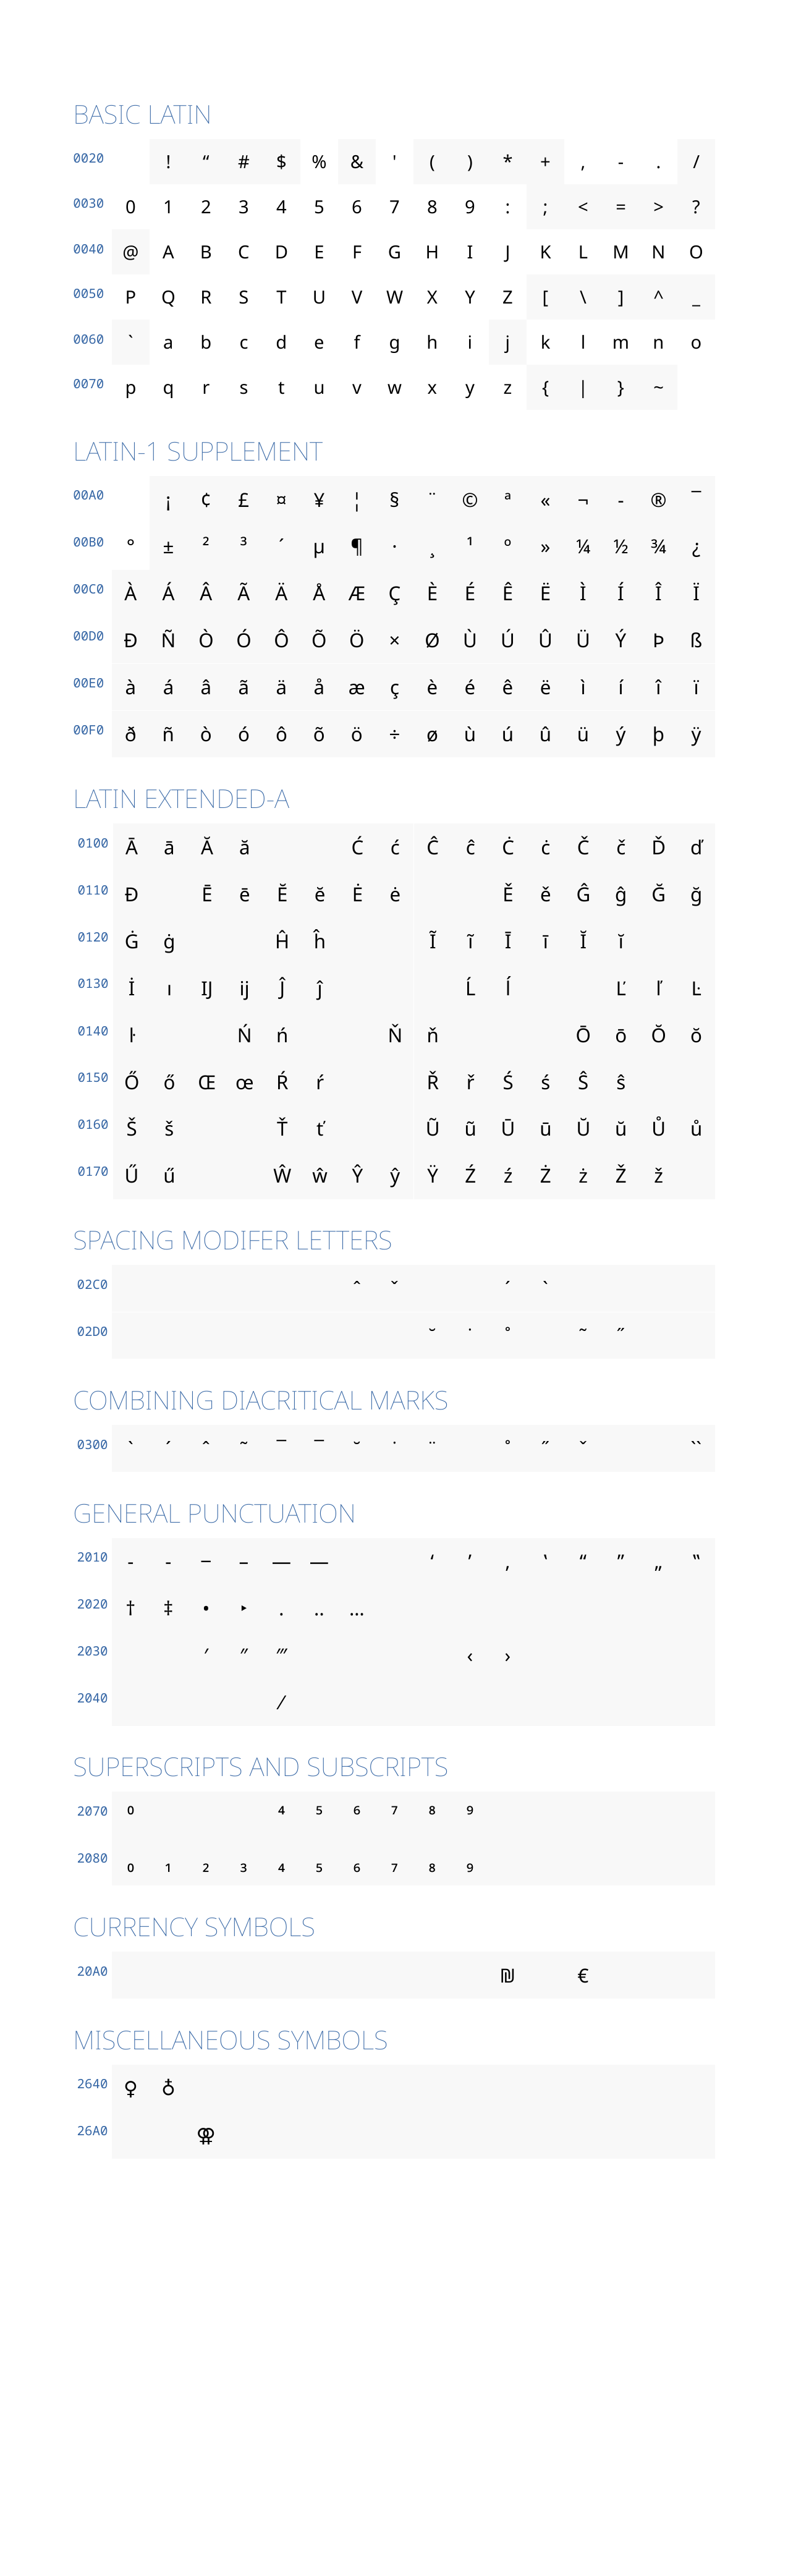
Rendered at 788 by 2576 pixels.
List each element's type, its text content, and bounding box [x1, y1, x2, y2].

table_cell 00D0 [73, 617, 112, 663]
table_header [640, 2065, 677, 2112]
table_cell [451, 1679, 489, 1726]
table_cell b [187, 320, 225, 365]
table_cell É [451, 570, 489, 617]
subtitle MISCELLANEOUS SYMBOLS [73, 2021, 715, 2057]
table_cell Š [113, 1105, 150, 1152]
table_cell ĩ [452, 917, 489, 964]
table_cell • [187, 1585, 225, 1632]
table_cell 26A0 [73, 2112, 112, 2159]
table_cell w [376, 365, 413, 410]
table_cell Ľ [602, 964, 640, 1011]
table_header ‟ [677, 1538, 715, 1585]
table_cell ĺ [489, 964, 527, 1011]
table_cell Ŕ [263, 1058, 301, 1105]
table_cell [226, 917, 263, 964]
table_cell 0060 [73, 320, 112, 365]
table_cell 0130 [73, 964, 112, 1011]
table_cell [300, 1632, 338, 1679]
table_cell [489, 1011, 527, 1058]
table_cell _ [677, 274, 715, 320]
table_header ‐ [602, 476, 640, 523]
table_header [602, 1265, 640, 1312]
table_cell è [413, 664, 451, 710]
table_header [677, 1792, 715, 1838]
table_header , [564, 139, 602, 184]
subtitle BASIC LATIN [73, 96, 715, 131]
table_cell [300, 2112, 338, 2159]
table_cell ˘ [413, 1312, 451, 1359]
subtitle LATIN EXTENDED-A [73, 781, 715, 816]
table_cell Ĳ [188, 964, 226, 1011]
table_cell » [527, 523, 564, 570]
table_cell ő [150, 1058, 188, 1105]
table_cell Í [602, 570, 640, 617]
table_header [677, 1952, 715, 1999]
table_cell [677, 1152, 715, 1199]
table_header $ [263, 139, 300, 184]
table_cell ŏ [677, 1011, 715, 1058]
table_cell T [263, 274, 300, 320]
table_cell [640, 1312, 677, 1359]
table_header [338, 2065, 376, 2112]
table_cell Ù [451, 617, 489, 663]
table_cell Ĵ [263, 964, 301, 1011]
table_header [338, 1538, 376, 1585]
table_header [413, 2065, 451, 2112]
table_header [602, 1952, 640, 1999]
table_header [263, 2065, 300, 2112]
table_cell [640, 1632, 677, 1679]
table_cell ` [112, 320, 150, 365]
table_header [338, 1952, 376, 1999]
table_header ₪ [489, 1952, 527, 1999]
table_cell [339, 917, 376, 964]
table_header 0020 [73, 139, 112, 184]
table_header [376, 1538, 413, 1585]
table_header ˊ [489, 1265, 527, 1312]
table_header € [564, 1952, 602, 1999]
table_header . [640, 139, 677, 184]
table_cell ū [527, 1105, 564, 1152]
table_header [640, 1265, 677, 1312]
table_header ⁸ [413, 1792, 451, 1838]
table_cell [376, 1312, 413, 1359]
table_cell ₁ [150, 1838, 187, 1885]
table_cell [527, 964, 564, 1011]
table_header [602, 1792, 640, 1838]
table_cell [677, 917, 715, 964]
table_cell ů [677, 1105, 715, 1152]
table_cell [376, 2112, 413, 2159]
table_cell m [602, 320, 640, 365]
table_cell ť [301, 1105, 339, 1152]
table_header ˘ [338, 1425, 376, 1472]
table_cell ′ [187, 1632, 225, 1679]
table_cell Ī [489, 917, 527, 964]
table_header ª [489, 476, 527, 523]
table_cell ₃ [225, 1838, 263, 1885]
table_cell ż [564, 1152, 602, 1199]
table_cell Á [150, 570, 187, 617]
table_cell 0030 [73, 184, 112, 229]
table_cell [150, 1312, 187, 1359]
table_cell W [376, 274, 413, 320]
table_cell [339, 964, 376, 1011]
table_header [187, 2065, 225, 2112]
table_header ― [300, 1538, 338, 1585]
table_cell 0140 [73, 1011, 112, 1058]
table_cell y [451, 365, 489, 410]
table_header ‛ [527, 1538, 564, 1585]
table_cell ? [677, 184, 715, 229]
table_cell : [489, 184, 527, 229]
table_cell ê [489, 664, 527, 710]
table_cell ė [376, 870, 413, 917]
table_cell 2030 [73, 1632, 112, 1679]
table_cell [640, 1838, 677, 1885]
table_cell ¹ [451, 523, 489, 570]
table_cell Ŷ [339, 1152, 376, 1199]
table_header ⁴ [263, 1792, 300, 1838]
table_header ˙ [376, 1425, 413, 1472]
table_cell ¼ [564, 523, 602, 570]
subtitle SUPERSCRIPTS AND SUBSCRIPTS [73, 1749, 715, 1784]
table_header ⁶ [338, 1792, 376, 1838]
table_header [225, 1265, 263, 1312]
table_cell [376, 1058, 413, 1105]
table_cell [640, 917, 677, 964]
table_header ‘ [413, 1538, 451, 1585]
table_cell º [489, 523, 527, 570]
subtitle COMBINING DIACRITICAL MARKS [73, 1382, 715, 1418]
table_cell 0070 [73, 365, 112, 410]
table_cell â [187, 664, 225, 710]
table_cell [602, 1632, 640, 1679]
table_header ’ [451, 1538, 489, 1585]
table_cell Ō [564, 1011, 602, 1058]
table_header Ă [188, 823, 226, 870]
table_header [150, 1792, 187, 1838]
table_cell ´ [263, 523, 300, 570]
table_header [413, 1952, 451, 1999]
table_header [677, 2065, 715, 2112]
table_cell [489, 1585, 527, 1632]
table_cell ç [376, 664, 413, 710]
table_header „ [640, 1538, 677, 1585]
table_cell Ø [413, 617, 451, 663]
table_cell ð [112, 711, 150, 757]
table_cell [112, 1632, 150, 1679]
table_header ♀ [112, 2065, 150, 2112]
table_cell ø [413, 711, 451, 757]
table_header [489, 1792, 527, 1838]
table_cell ľ [640, 964, 677, 1011]
table_cell ‡ [150, 1585, 187, 1632]
table_header [640, 1952, 677, 1999]
table_cell 5 [300, 184, 338, 229]
table_cell Þ [640, 617, 677, 663]
table_header [150, 1265, 187, 1312]
table_cell [564, 1838, 602, 1885]
table_cell d [263, 320, 300, 365]
table_header § [376, 476, 413, 523]
table_cell Ö [338, 617, 376, 663]
table_cell ₄ [263, 1838, 300, 1885]
table_cell ō [602, 1011, 640, 1058]
table_cell ũ [452, 1105, 489, 1152]
table_cell ĵ [301, 964, 339, 1011]
table_cell j [489, 320, 527, 365]
table_cell ¶ [338, 523, 376, 570]
table_cell ġ [150, 917, 188, 964]
table_cell ⚢ [187, 2112, 225, 2159]
table_header ¤ [263, 476, 300, 523]
table_header Ć [339, 823, 376, 870]
table_cell ± [150, 523, 187, 570]
table_cell ī [527, 917, 564, 964]
table_cell ń [263, 1011, 301, 1058]
table_cell s [225, 365, 263, 410]
table_header 2010 [73, 1538, 112, 1585]
table_header ⁹ [451, 1792, 489, 1838]
table_cell [301, 1011, 339, 1058]
table_header ‐ [150, 1538, 187, 1585]
table_cell [640, 1058, 677, 1105]
table_header [187, 1952, 225, 1999]
table_cell ŕ [301, 1058, 339, 1105]
table_cell š [150, 1105, 188, 1152]
table_cell I [451, 229, 489, 274]
table_header [640, 1792, 677, 1838]
table_cell ⁄ [263, 1679, 300, 1726]
table_header [527, 2065, 564, 2112]
table_header ˋ [112, 1425, 150, 1472]
table_header ” [602, 1538, 640, 1585]
table_cell 00F0 [73, 711, 112, 757]
table_header [301, 823, 339, 870]
table_cell Õ [300, 617, 338, 663]
table_cell ñ [150, 711, 187, 757]
table_cell ù [451, 711, 489, 757]
table_cell Ĝ [564, 870, 602, 917]
table_header ˆ [187, 1425, 225, 1472]
table_cell ‴ [263, 1632, 300, 1679]
table_cell [527, 1838, 564, 1885]
table_cell 4 [263, 184, 300, 229]
table_cell u [300, 365, 338, 410]
table_cell [188, 1152, 226, 1199]
table_cell İ [113, 964, 150, 1011]
table_cell Ĥ [263, 917, 301, 964]
table_cell E [300, 229, 338, 274]
table_header [187, 1792, 225, 1838]
table_header ) [451, 139, 489, 184]
table_cell i [451, 320, 489, 365]
table_header ˆ [338, 1265, 376, 1312]
table_cell À [112, 570, 150, 617]
table_cell Ğ [640, 870, 677, 917]
table_cell Z [489, 274, 527, 320]
table_cell [527, 1679, 564, 1726]
table_header 0100 [73, 823, 112, 870]
table_header “ [187, 139, 225, 184]
table_cell U [300, 274, 338, 320]
table_cell ı [150, 964, 188, 1011]
table_header # [225, 139, 263, 184]
table_cell Ź [452, 1152, 489, 1199]
table_cell ‥ [300, 1585, 338, 1632]
table_header ¨ [413, 476, 451, 523]
table_cell ₀ [112, 1838, 150, 1885]
table_cell Ä [263, 570, 300, 617]
table_cell ÷ [376, 711, 413, 757]
table_cell ú [489, 711, 527, 757]
table_cell ś [527, 1058, 564, 1105]
table_header ¯ [263, 1425, 300, 1472]
table_cell ě [527, 870, 564, 917]
table_header « [527, 476, 564, 523]
table_header [263, 1265, 300, 1312]
table_cell D [263, 229, 300, 274]
table_cell \ [564, 274, 602, 320]
table_cell Î [640, 570, 677, 617]
table_header — [263, 1538, 300, 1585]
table_cell C [225, 229, 263, 274]
table_cell Ý [602, 617, 640, 663]
table_cell ₂ [187, 1838, 225, 1885]
table_cell [489, 1679, 527, 1726]
table_header 0300 [73, 1425, 112, 1472]
table_cell H [413, 229, 451, 274]
table_cell [489, 2112, 527, 2159]
table_cell [602, 1679, 640, 1726]
table_header [376, 1952, 413, 1999]
table_cell í [602, 664, 640, 710]
table_cell P [112, 274, 150, 320]
table_cell [564, 1632, 602, 1679]
table_header [451, 1952, 489, 1999]
table_header 2070 [73, 1792, 112, 1838]
table_cell V [338, 274, 376, 320]
table_cell Û [527, 617, 564, 663]
table_cell a [150, 320, 187, 365]
table_cell [112, 1312, 150, 1359]
table_cell õ [300, 711, 338, 757]
table_cell ï [677, 664, 715, 710]
table_header ‚ [489, 1538, 527, 1585]
table_cell Ż [527, 1152, 564, 1199]
table_cell ² [187, 523, 225, 570]
table_header ˇ [564, 1425, 602, 1472]
table_cell [338, 1632, 376, 1679]
table_cell 0170 [73, 1152, 112, 1199]
table_header [640, 1425, 677, 1472]
table_cell | [564, 365, 602, 410]
table_header ā [150, 823, 188, 870]
table_cell [489, 1838, 527, 1885]
table_cell é [451, 664, 489, 710]
table_header [112, 476, 150, 523]
table_cell ₆ [338, 1838, 376, 1885]
table_cell · [376, 523, 413, 570]
table_cell [226, 1152, 263, 1199]
table_cell [376, 964, 413, 1011]
table_header ¬ [564, 476, 602, 523]
table_cell ₅ [300, 1838, 338, 1885]
table_header [150, 1952, 187, 1999]
table_cell @ [112, 229, 150, 274]
table_cell l [564, 320, 602, 365]
table_cell ĳ [226, 964, 263, 1011]
table_cell 7 [376, 184, 413, 229]
table_cell [376, 1632, 413, 1679]
table_cell ß [677, 617, 715, 663]
table_cell Ì [564, 570, 602, 617]
table_cell [112, 1679, 150, 1726]
table_cell [677, 365, 715, 410]
table_cell c [225, 320, 263, 365]
table_cell Ů [640, 1105, 677, 1152]
table_cell [527, 1632, 564, 1679]
table_cell á [150, 664, 187, 710]
table_cell ğ [677, 870, 715, 917]
table_cell Ŭ [564, 1105, 602, 1152]
table_cell Y [451, 274, 489, 320]
table_cell Ô [263, 617, 300, 663]
table_cell Ġ [113, 917, 150, 964]
table_header [677, 1265, 715, 1312]
table_cell æ [338, 664, 376, 710]
table_cell [677, 1312, 715, 1359]
table_cell Æ [338, 570, 376, 617]
table_cell Ŝ [564, 1058, 602, 1105]
table_header ĉ [452, 823, 489, 870]
table_cell [564, 1679, 602, 1726]
table_cell [225, 1679, 263, 1726]
table_cell Œ [188, 1058, 226, 1105]
table_cell å [300, 664, 338, 710]
table_header ˝ [527, 1425, 564, 1472]
table_cell [451, 1585, 489, 1632]
table_header ˊ [150, 1425, 187, 1472]
table_header č [602, 823, 640, 870]
table_cell µ [300, 523, 338, 570]
table_header [451, 1425, 489, 1472]
table_cell 2 [187, 184, 225, 229]
table_cell 8 [413, 184, 451, 229]
table_cell ň [414, 1011, 452, 1058]
table_cell 0150 [73, 1058, 112, 1105]
table_cell [413, 1632, 451, 1679]
table_cell Ń [226, 1011, 263, 1058]
table_cell … [338, 1585, 376, 1632]
table_header ! [150, 139, 187, 184]
table_cell Ú [489, 617, 527, 663]
table_header ⁰ [112, 1792, 150, 1838]
table_cell î [640, 664, 677, 710]
table_cell 0050 [73, 274, 112, 320]
table_header + [527, 139, 564, 184]
table_cell ¾ [640, 523, 677, 570]
table_cell 0110 [73, 870, 112, 917]
table_cell [376, 1679, 413, 1726]
table_cell [376, 917, 413, 964]
table_cell J [489, 229, 527, 274]
table_header [112, 139, 150, 184]
table_cell œ [226, 1058, 263, 1105]
table_cell ° [112, 523, 150, 570]
table_header ¡ [150, 476, 187, 523]
subtitle LATIN-1 SUPPLEMENT [73, 433, 715, 468]
table_header [413, 1265, 451, 1312]
table_cell [602, 1585, 640, 1632]
table_cell [414, 870, 452, 917]
table_header Ā [113, 823, 150, 870]
table_header [564, 2065, 602, 2112]
table_cell ₈ [413, 1838, 451, 1885]
table_cell Ő [113, 1058, 150, 1105]
table_cell Ŀ [677, 964, 715, 1011]
table_cell ŵ [301, 1152, 339, 1199]
table_cell 1 [150, 184, 187, 229]
table_cell [187, 1679, 225, 1726]
table_cell [452, 870, 489, 917]
table_header [564, 1265, 602, 1312]
table_cell L [564, 229, 602, 274]
table_cell ³ [225, 523, 263, 570]
table_cell [339, 1058, 376, 1105]
table_cell ó [225, 711, 263, 757]
table_cell Đ [113, 870, 150, 917]
table_cell Ŵ [263, 1152, 301, 1199]
table_cell ¿ [677, 523, 715, 570]
table_cell [263, 1312, 300, 1359]
table_cell ü [564, 711, 602, 757]
table_cell ŭ [602, 1105, 640, 1152]
table_cell [640, 1679, 677, 1726]
table_cell Ē [188, 870, 226, 917]
table_header ˜ [225, 1425, 263, 1472]
table_cell ř [452, 1058, 489, 1105]
table_cell ĕ [301, 870, 339, 917]
table_header [187, 1265, 225, 1312]
table_cell [376, 1105, 413, 1152]
table_cell ä [263, 664, 300, 710]
table_cell [150, 1632, 187, 1679]
table_header [602, 1425, 640, 1472]
table_cell [527, 2112, 564, 2159]
table_cell 0120 [73, 917, 112, 964]
table_cell [263, 2112, 300, 2159]
table_cell [413, 1679, 451, 1726]
table_header ¥ [300, 476, 338, 523]
table_cell Ė [339, 870, 376, 917]
table_cell [338, 1679, 376, 1726]
table_cell Ü [564, 617, 602, 663]
table_cell Ř [414, 1058, 452, 1105]
table_cell k [527, 320, 564, 365]
table_cell Ò [187, 617, 225, 663]
table_cell Ê [489, 570, 527, 617]
table_cell f [338, 320, 376, 365]
table_cell ò [187, 711, 225, 757]
table_cell û [527, 711, 564, 757]
table_cell g [376, 320, 413, 365]
table_header 00A0 [73, 476, 112, 523]
table_cell ŀ [113, 1011, 150, 1058]
table_cell Ĭ [564, 917, 602, 964]
table_cell 0 [112, 184, 150, 229]
table_cell [150, 1011, 188, 1058]
table_cell Ð [112, 617, 150, 663]
table_cell ô [263, 711, 300, 757]
table_header ¢ [187, 476, 225, 523]
subtitle CURRENCY SYMBOLS [73, 1909, 715, 1944]
table_cell ~ [640, 365, 677, 410]
table_header ® [640, 476, 677, 523]
table_cell Â [187, 570, 225, 617]
table_header 02C0 [73, 1265, 112, 1312]
table_header ď [677, 823, 715, 870]
table_cell n [640, 320, 677, 365]
table_header [112, 1265, 150, 1312]
table_cell Ç [376, 570, 413, 617]
table_header Č [564, 823, 602, 870]
table_cell 0040 [73, 229, 112, 274]
table_header [564, 1792, 602, 1838]
table_cell ö [338, 711, 376, 757]
table_cell Ň [376, 1011, 413, 1058]
table_cell Ű [113, 1152, 150, 1199]
table_cell [ [527, 274, 564, 320]
table_header - [602, 139, 640, 184]
table_header [112, 1952, 150, 1999]
table_cell ₉ [451, 1838, 489, 1885]
table_cell [677, 1838, 715, 1885]
table_cell [225, 1312, 263, 1359]
table_header “ [564, 1538, 602, 1585]
table_cell 00C0 [73, 570, 112, 617]
table_cell [677, 2112, 715, 2159]
table_cell z [489, 365, 527, 410]
table_cell [300, 1679, 338, 1726]
table_header [225, 1952, 263, 1999]
table_cell ₇ [376, 1838, 413, 1885]
table_cell > [640, 184, 677, 229]
table_cell [452, 1011, 489, 1058]
table_cell [677, 1585, 715, 1632]
table_cell [188, 917, 226, 964]
table_header 2640 [73, 2065, 112, 2112]
table_header ċ [527, 823, 564, 870]
table_cell [150, 870, 188, 917]
table_cell 2080 [73, 1838, 112, 1885]
table_cell 2040 [73, 1679, 112, 1726]
table_cell e [300, 320, 338, 365]
table_cell [527, 1011, 564, 1058]
table_header Ĉ [414, 823, 452, 870]
table_cell Ĩ [414, 917, 452, 964]
table_cell 0160 [73, 1105, 112, 1152]
table_cell [413, 1585, 451, 1632]
table_cell { [527, 365, 564, 410]
table_header ⁷ [376, 1792, 413, 1838]
table_header [527, 1952, 564, 1999]
table_cell [338, 2112, 376, 2159]
table_cell Ï [677, 570, 715, 617]
table_cell ․ [263, 1585, 300, 1632]
table_header ‒ [187, 1538, 225, 1585]
table_cell [564, 2112, 602, 2159]
table_cell [677, 1058, 715, 1105]
table_cell ˚ [489, 1312, 527, 1359]
table_cell † [112, 1585, 150, 1632]
table_cell [150, 1679, 187, 1726]
table_cell [602, 1838, 640, 1885]
table_cell [451, 2112, 489, 2159]
table_cell þ [640, 711, 677, 757]
table_header [300, 1265, 338, 1312]
table_header [527, 1792, 564, 1838]
table_cell 02D0 [73, 1312, 112, 1359]
table_cell ý [602, 711, 640, 757]
table_header Ċ [489, 823, 527, 870]
table_cell Ã [225, 570, 263, 617]
table_cell [640, 2112, 677, 2159]
table_cell ‹ [451, 1632, 489, 1679]
table_header ¯ [677, 476, 715, 523]
table_cell Ě [489, 870, 527, 917]
table_cell [640, 1585, 677, 1632]
table_cell ē [226, 870, 263, 917]
table_cell [226, 1105, 263, 1152]
table_cell ã [225, 664, 263, 710]
table_cell N [640, 229, 677, 274]
table_cell [150, 2112, 187, 2159]
table_header [451, 2065, 489, 2112]
table_header ˇ [376, 1265, 413, 1312]
table_cell Ÿ [414, 1152, 452, 1199]
table_cell [677, 1679, 715, 1726]
table_cell 2020 [73, 1585, 112, 1632]
table_cell O [677, 229, 715, 274]
table_cell 3 [225, 184, 263, 229]
table_header ˋˋ [677, 1425, 715, 1472]
table_cell F [338, 229, 376, 274]
table_header ( [413, 139, 451, 184]
table_cell › [489, 1632, 527, 1679]
table_header % [300, 139, 338, 184]
table_cell Ũ [414, 1105, 452, 1152]
table_cell [112, 2112, 150, 2159]
table_cell = [602, 184, 640, 229]
table_cell à [112, 664, 150, 710]
table_cell [564, 964, 602, 1011]
table_cell ‣ [225, 1585, 263, 1632]
table_header [376, 2065, 413, 2112]
table_cell M [602, 229, 640, 274]
table_cell ĝ [602, 870, 640, 917]
table_header ‐ [112, 1538, 150, 1585]
table_cell ž [640, 1152, 677, 1199]
table_cell [677, 1632, 715, 1679]
table_cell h [413, 320, 451, 365]
table_header ć [376, 823, 413, 870]
subtitle SPACING MODIFER LETTERS [73, 1222, 715, 1257]
table_header ¨ [413, 1425, 451, 1472]
table_cell R [187, 274, 225, 320]
table_cell ŷ [376, 1152, 413, 1199]
table_cell p [112, 365, 150, 410]
table_cell S [225, 274, 263, 320]
table_cell o [677, 320, 715, 365]
table_cell Ŏ [640, 1011, 677, 1058]
table_cell Ĕ [263, 870, 301, 917]
table_header ⁵ [300, 1792, 338, 1838]
table_cell [188, 1011, 226, 1058]
table_cell X [413, 274, 451, 320]
table_header ˚ [489, 1425, 527, 1472]
table_cell ″ [225, 1632, 263, 1679]
table_cell v [338, 365, 376, 410]
table_cell A [150, 229, 187, 274]
table_cell 6 [338, 184, 376, 229]
table_cell [187, 1312, 225, 1359]
table_header £ [225, 476, 263, 523]
table_header * [489, 139, 527, 184]
table_cell r [187, 365, 225, 410]
table_cell Å [300, 570, 338, 617]
table_cell ŝ [602, 1058, 640, 1105]
table_header [225, 2065, 263, 2112]
table_cell ź [489, 1152, 527, 1199]
table_cell ĥ [301, 917, 339, 964]
table_header ¯ [300, 1425, 338, 1472]
table_header [451, 1265, 489, 1312]
table_cell [602, 2112, 640, 2159]
table_header [602, 2065, 640, 2112]
table_cell [338, 1312, 376, 1359]
table_header [225, 1792, 263, 1838]
table_cell t [263, 365, 300, 410]
table_cell Ĺ [452, 964, 489, 1011]
table_cell È [413, 570, 451, 617]
table_header [300, 1952, 338, 1999]
table_cell Ñ [150, 617, 187, 663]
table_cell Ž [602, 1152, 640, 1199]
table_header ' [376, 139, 413, 184]
table_cell [564, 1585, 602, 1632]
table_cell G [376, 229, 413, 274]
table_cell ÿ [677, 711, 715, 757]
table_header 20A0 [73, 1952, 112, 1999]
table_cell ¸ [413, 523, 451, 570]
table_cell x [413, 365, 451, 410]
table_header [263, 1952, 300, 1999]
table_header [263, 823, 301, 870]
table_cell × [376, 617, 413, 663]
table_cell ½ [602, 523, 640, 570]
table_header ă [226, 823, 263, 870]
table_cell ˙ [451, 1312, 489, 1359]
table_cell Ś [489, 1058, 527, 1105]
table_cell 00B0 [73, 523, 112, 570]
table_cell ì [564, 664, 602, 710]
table_cell q [150, 365, 187, 410]
table_cell < [564, 184, 602, 229]
table_cell [527, 1585, 564, 1632]
table_header [489, 2065, 527, 2112]
table_cell Ū [489, 1105, 527, 1152]
table_cell Ó [225, 617, 263, 663]
table_header & [338, 139, 376, 184]
table_cell [527, 1312, 564, 1359]
table_header © [451, 476, 489, 523]
table_cell ˜ [564, 1312, 602, 1359]
table_cell [339, 1011, 376, 1058]
table_cell [413, 2112, 451, 2159]
table_header – [225, 1538, 263, 1585]
subtitle GENERAL PUNCTUATION [73, 1495, 715, 1530]
table_cell [225, 2112, 263, 2159]
table_cell ű [150, 1152, 188, 1199]
table_header ♁ [150, 2065, 187, 2112]
table_header / [677, 139, 715, 184]
table_cell ĭ [602, 917, 640, 964]
table_cell B [187, 229, 225, 274]
table_cell ë [527, 664, 564, 710]
table_cell ] [602, 274, 640, 320]
table_cell [188, 1105, 226, 1152]
table_cell Ë [527, 570, 564, 617]
table_cell K [527, 229, 564, 274]
table_cell ˝ [602, 1312, 640, 1359]
table_cell } [602, 365, 640, 410]
table_cell [339, 1105, 376, 1152]
table_header ¦ [338, 476, 376, 523]
table_cell [414, 964, 452, 1011]
table_cell Ť [263, 1105, 301, 1152]
table_cell [376, 1585, 413, 1632]
table_cell ; [527, 184, 564, 229]
table_cell [300, 1312, 338, 1359]
table_header Ď [640, 823, 677, 870]
table_header ˋ [527, 1265, 564, 1312]
table_cell 9 [451, 184, 489, 229]
table_header [300, 2065, 338, 2112]
table_cell Q [150, 274, 187, 320]
table_cell 00E0 [73, 664, 112, 710]
table_cell ^ [640, 274, 677, 320]
